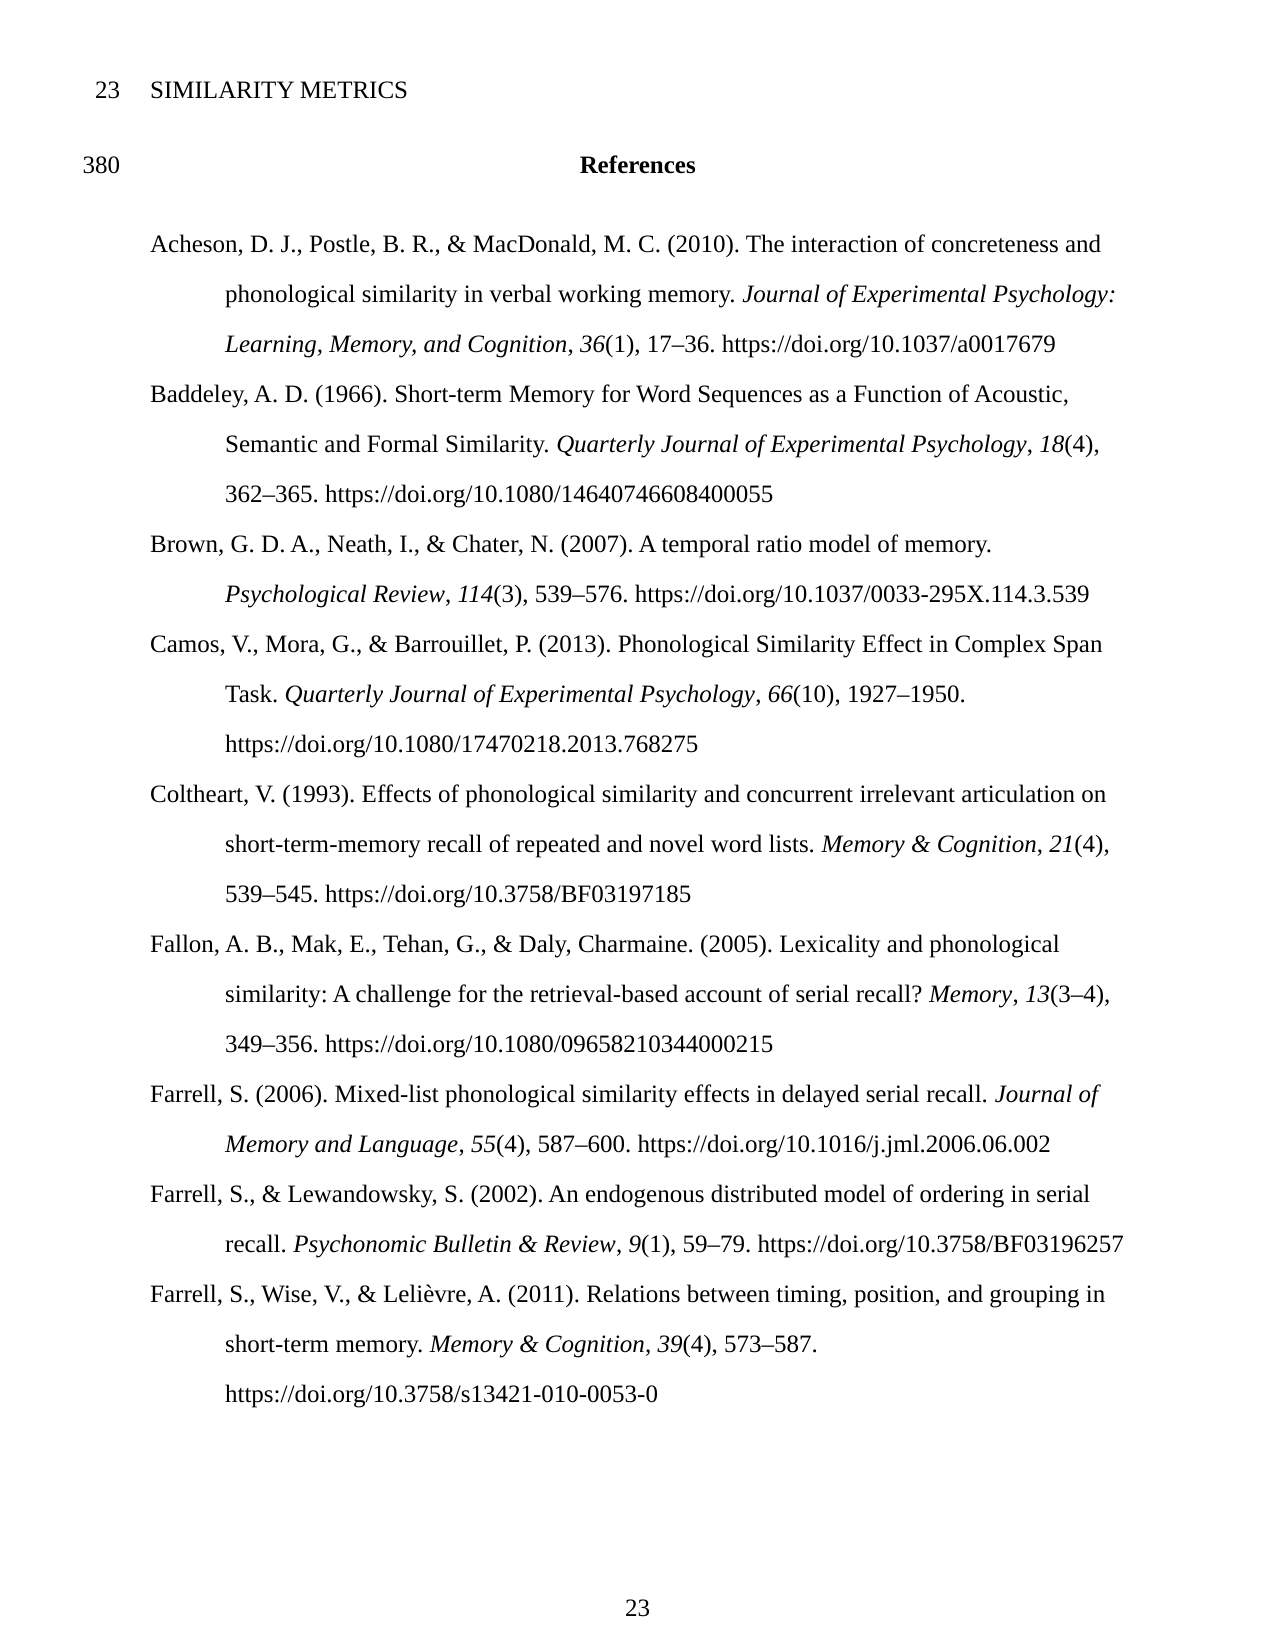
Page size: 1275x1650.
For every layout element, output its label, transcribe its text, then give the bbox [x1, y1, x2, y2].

text Fallon, A. B., Mak, E., Tehan, G., & Daly, Charmaine. (2005). Lexicality and phonological similarity: A challenge for the retrieval‐based account of serial recall? Memory, 13(3–4), 349–356. https://doi.org/10.1080/09658210344000215 [150, 907, 1125, 1057]
text Farrell, S., & Lewandowsky, S. (2002). An endogenous distributed model of ordering in serial recall. Psychonomic Bulletin & Review, 9(1), 59–79. https://doi.org/10.3758/BF03196257 [150, 1157, 1125, 1257]
text Brown, G. D. A., Neath, I., & Chater, N. (2007). A temporal ratio model of memory. Psychological Review, 114(3), 539–576. https://doi.org/10.1037/0033-295X.114.3.539 [150, 507, 1125, 607]
text Farrell, S. (2006). Mixed-list phonological similarity effects in delayed serial recall. Journal of Memory and Language, 55(4), 587–600. https://doi.org/10.1016/j.jml.2006.06.002 [150, 1057, 1125, 1157]
text Camos, V., Mora, G., & Barrouillet, P. (2013). Phonological Similarity Effect in Complex Span Task. Quarterly Journal of Experimental Psychology, 66(10), 1927–1950. https://doi.org/10.1080/17470218.2013.768275 [150, 607, 1125, 757]
text Baddeley, A. D. (1966). Short-term Memory for Word Sequences as a Function of Acoustic, Semantic and Formal Similarity. Quarterly Journal of Experimental Psychology, 18(4), 362–365. https://doi.org/10.1080/14640746608400055 [150, 357, 1125, 507]
text Farrell, S., Wise, V., & Lelièvre, A. (2011). Relations between timing, position, and grouping in short-term memory. Memory & Cognition, 39(4), 573–587. https://doi.org/10.3758/s13421-010-0053-0 [150, 1257, 1125, 1407]
text Coltheart, V. (1993). Effects of phonological similarity and concurrent irrelevant articulation on short-term-memory recall of repeated and novel word lists. Memory & Cognition, 21(4), 539–545. https://doi.org/10.3758/BF03197185 [150, 757, 1125, 907]
text Acheson, D. J., Postle, B. R., & MacDonald, M. C. (2010). The interaction of concreteness and phonological similarity in verbal working memory. Journal of Experimental Psychology: Learning, Memory, and Cognition, 36(1), 17–36. https://doi.org/10.1037/a0017679 [150, 207, 1125, 357]
subtitle References [150, 150, 1125, 179]
